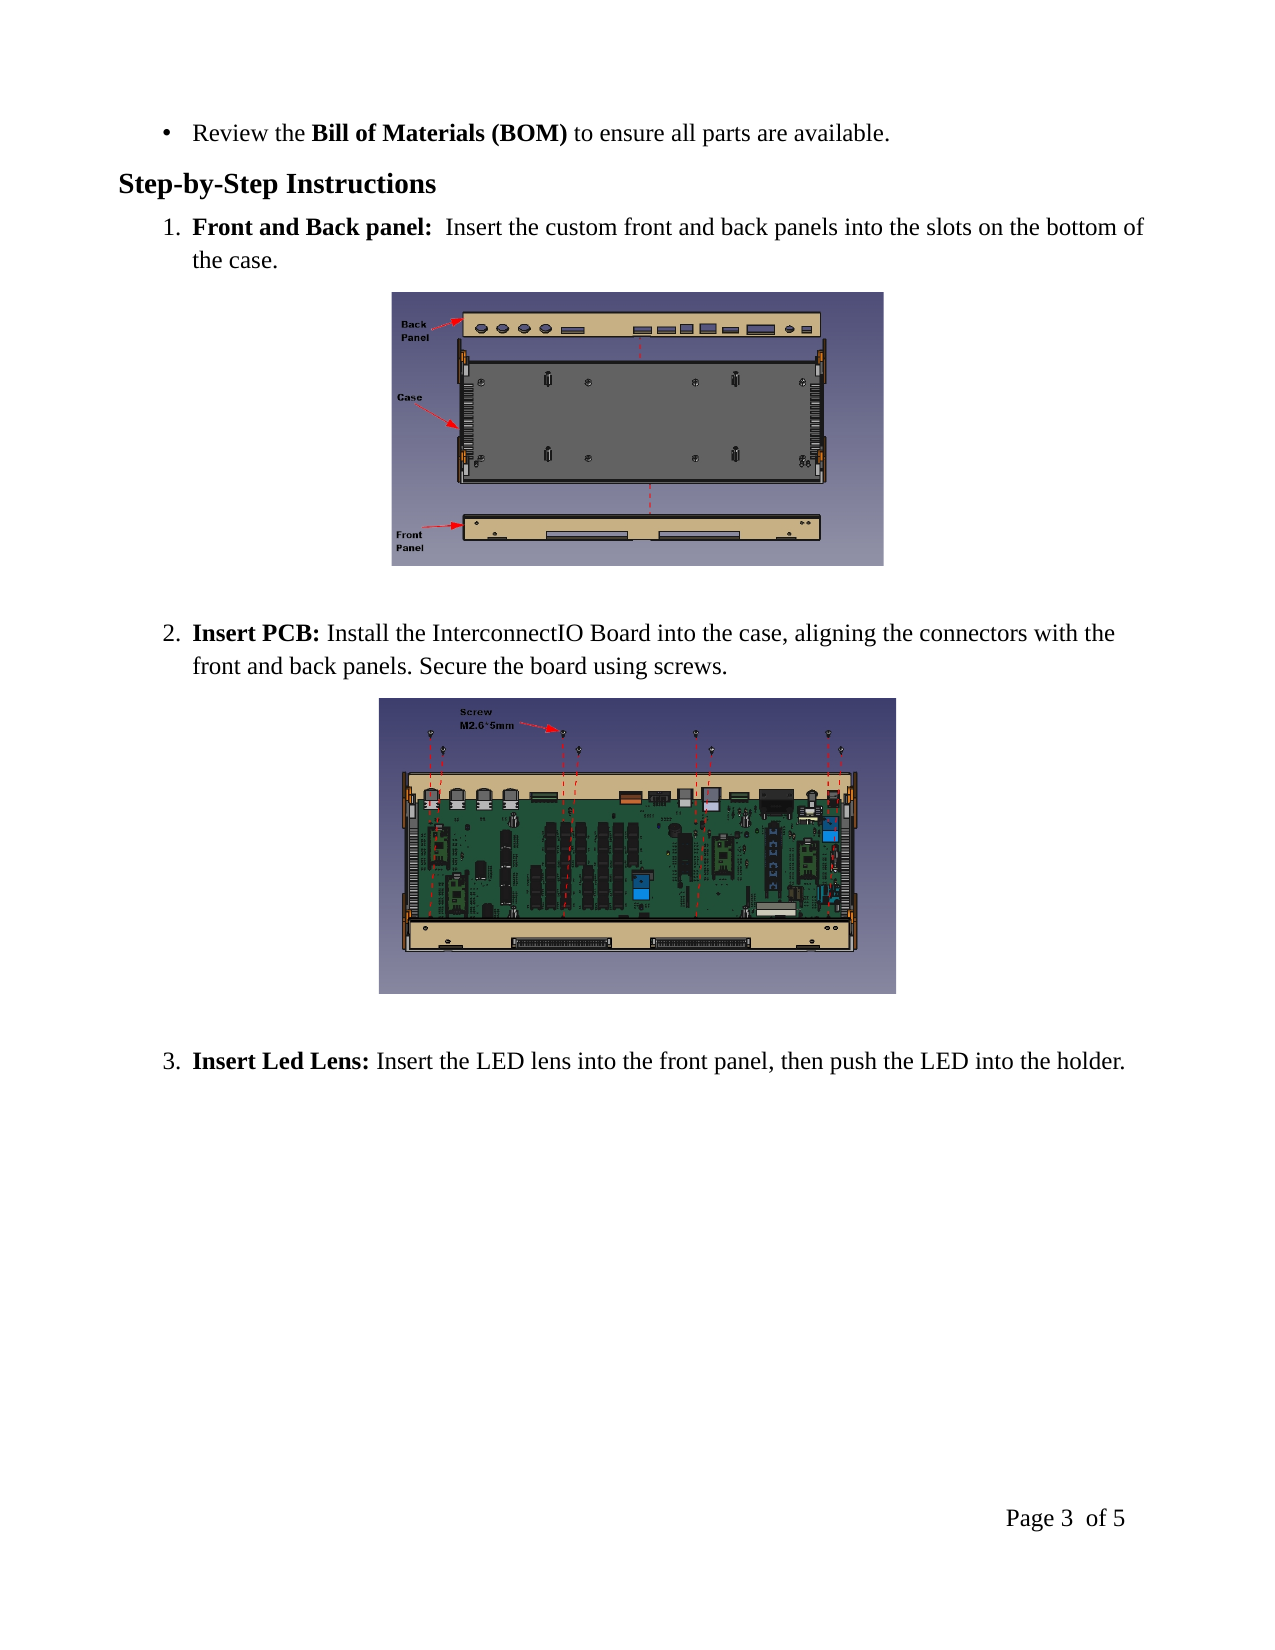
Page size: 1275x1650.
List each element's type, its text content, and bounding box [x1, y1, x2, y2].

list Front and Back panel: Insert the custom front and back panels into the slots on the bottom of the case. [162, 212, 1157, 273]
list Insert Led Lens: Insert the LED lens into the front panel, then push the LED into the holder. [162, 1046, 1157, 1074]
picture [378, 698, 897, 994]
list Review the Bill of Materials (BOM) to ensure all parts are available. [162, 118, 1157, 147]
list Insert PCB: Install the InterconnectIO Board into the case, aligning the connectors with the front and back panels. Secure the board using screws. [162, 618, 1157, 680]
subtitle Step-by-Step Instructions [118, 166, 1157, 199]
picture [391, 292, 884, 566]
